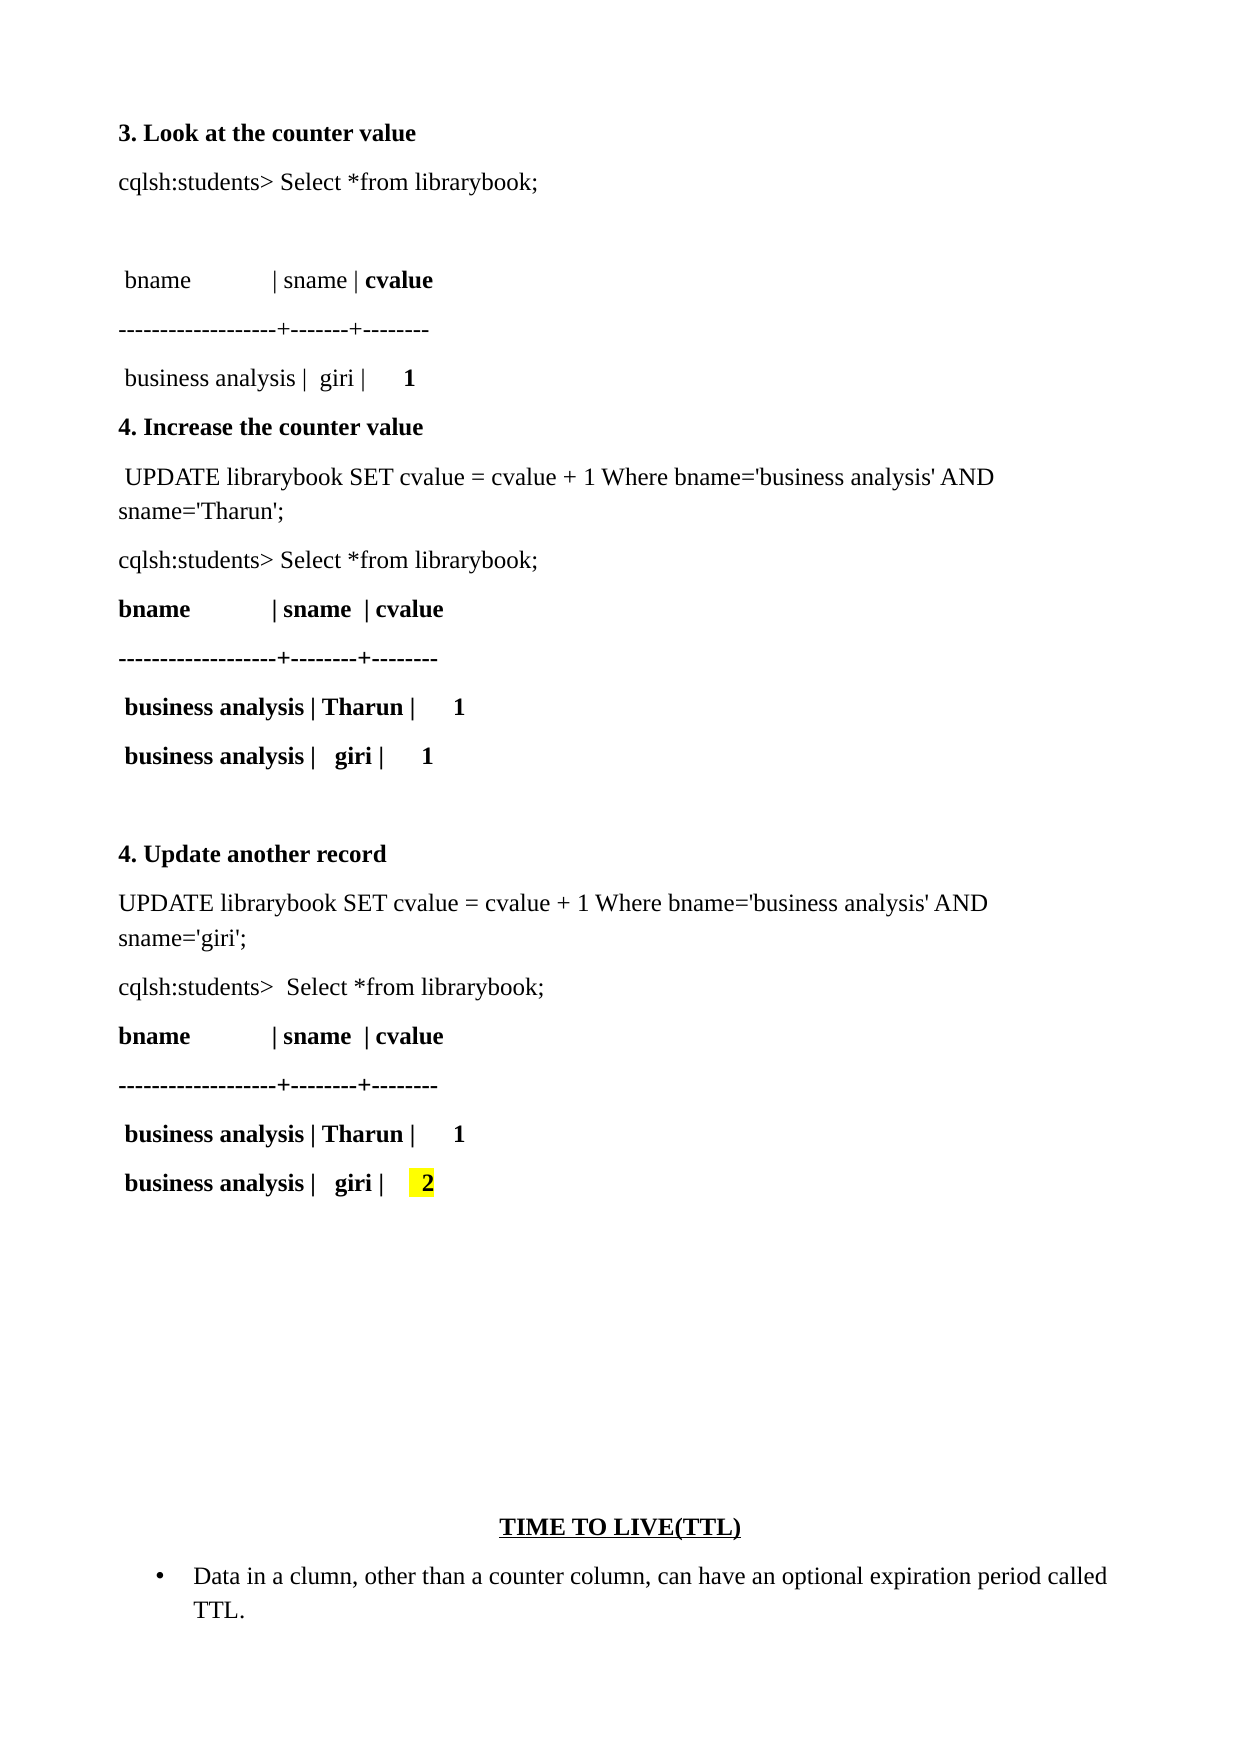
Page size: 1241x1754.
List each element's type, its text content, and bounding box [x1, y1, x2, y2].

text business analysis | giri | 1 [118, 741, 1122, 770]
text bname | sname | cvalue [118, 594, 1122, 623]
text -------------------+--------+-------- [118, 1070, 1122, 1099]
text TIME TO LIVE(TTL) [118, 1512, 1122, 1541]
text 4. Increase the counter value [118, 412, 1122, 441]
text business analysis | giri | 2 [118, 1168, 1122, 1197]
text business analysis | Tharun | 1 [118, 692, 1122, 721]
text 4. Update another record [118, 839, 1122, 868]
list Data in a clumn, other than a counter column, can have an optional expiration period called TTL. [156, 1561, 1122, 1624]
text cqlsh:students> Select *from librarybook; [118, 167, 1122, 196]
text -------------------+--------+-------- [118, 643, 1122, 672]
text bname | sname | cvalue [118, 265, 1122, 294]
text 3. Look at the counter value [118, 118, 1122, 147]
text business analysis | Tharun | 1 [118, 1119, 1122, 1148]
text bname | sname | cvalue [118, 1021, 1122, 1050]
text cqlsh:students> Select *from librarybook; [118, 545, 1122, 574]
text business analysis | giri | 1 [118, 363, 1122, 392]
text UPDATE librarybook SET cvalue = cvalue + 1 Where bname='business analysis' AND sname='Tharun'; [118, 462, 1122, 525]
text -------------------+-------+-------- [118, 314, 1122, 343]
text cqlsh:students> Select *from librarybook; [118, 972, 1122, 1001]
text UPDATE librarybook SET cvalue = cvalue + 1 Where bname='business analysis' AND sname='giri'; [118, 888, 1122, 952]
